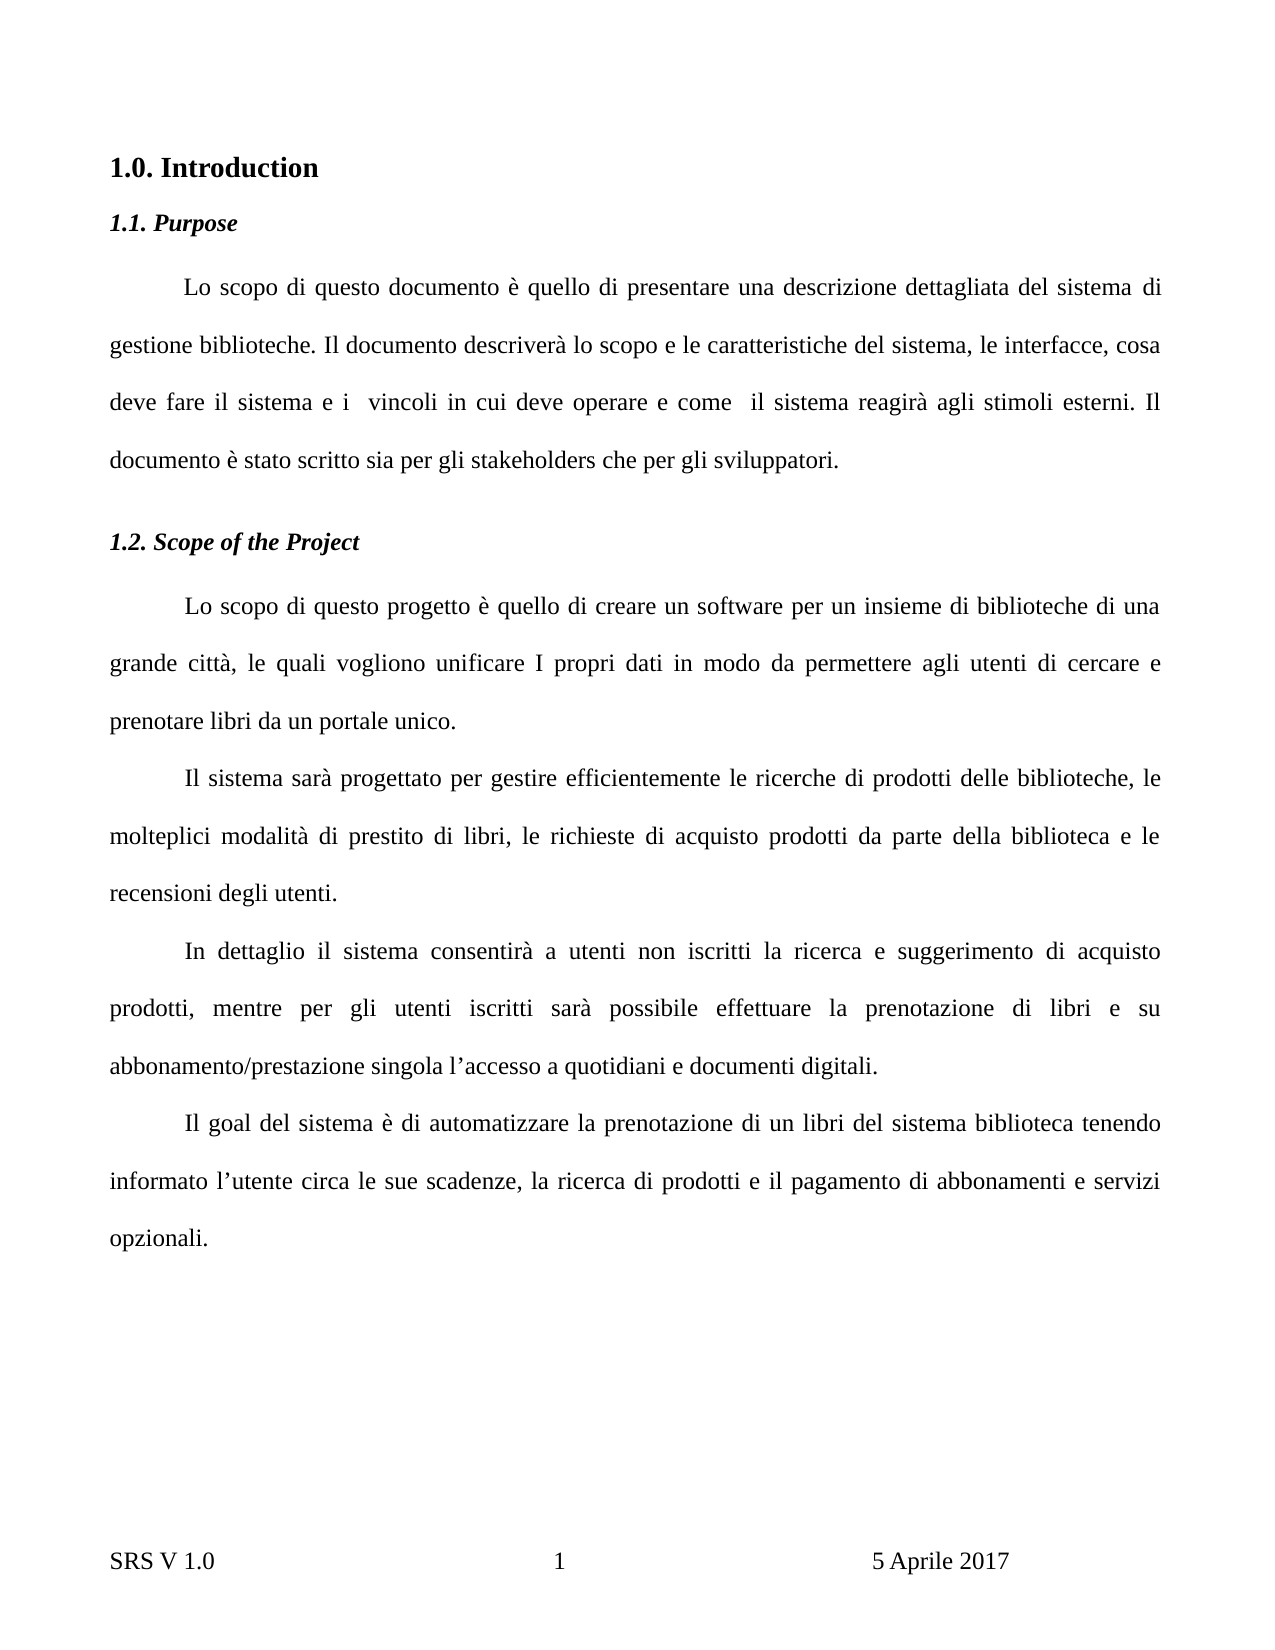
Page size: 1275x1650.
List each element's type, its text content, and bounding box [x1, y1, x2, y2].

text In dettaglio il sistema consentirà a utenti non iscritti la ricerca e suggerimento di acquisto prodotti, mentre per gli utenti iscritti sarà possibile effettuare la prenotazione di libri e su abbonamento/prestazione singola l’accesso a quotidiani e documenti digitali. [109, 936, 1162, 1080]
text Lo scopo di questo progetto è quello di creare un software per un insieme di biblioteche di una grande città, le quali vogliono unificare I propri dati in modo da permettere agli utenti di cercare e prenotare libri da un portale unico. [109, 591, 1162, 735]
text Il sistema sarà progettato per gestire efficientemente le ricerche di prodotti delle biblioteche, le molteplici modalità di prestito di libri, le richieste di acquisto prodotti da parte della biblioteca e le recensioni degli utenti. [109, 763, 1162, 907]
text Il goal del sistema è di automatizzare la prenotazione di un libri del sistema biblioteca tenendo informato l’utente circa le sue scadenze, la ricerca di prodotti e il pagamento di abbonamenti e servizi opzionali. [109, 1108, 1162, 1252]
subtitle 1.1. Purpose [109, 208, 1162, 237]
subtitle 1.2. Scope of the Project [109, 527, 1162, 556]
text Lo scopo di questo documento è quello di presentare una descrizione dettagliata del sistema di gestione biblioteche. Il documento descriverà lo scopo e le caratteristiche del sistema, le interfacce, cosa deve fare il sistema e i vincoli in cui deve operare e come il sistema reagirà agli stimoli esterni. Il documento è stato scritto sia per gli stakeholders che per gli sviluppatori. [109, 272, 1162, 473]
subtitle 1.0. Introduction [109, 150, 1162, 183]
